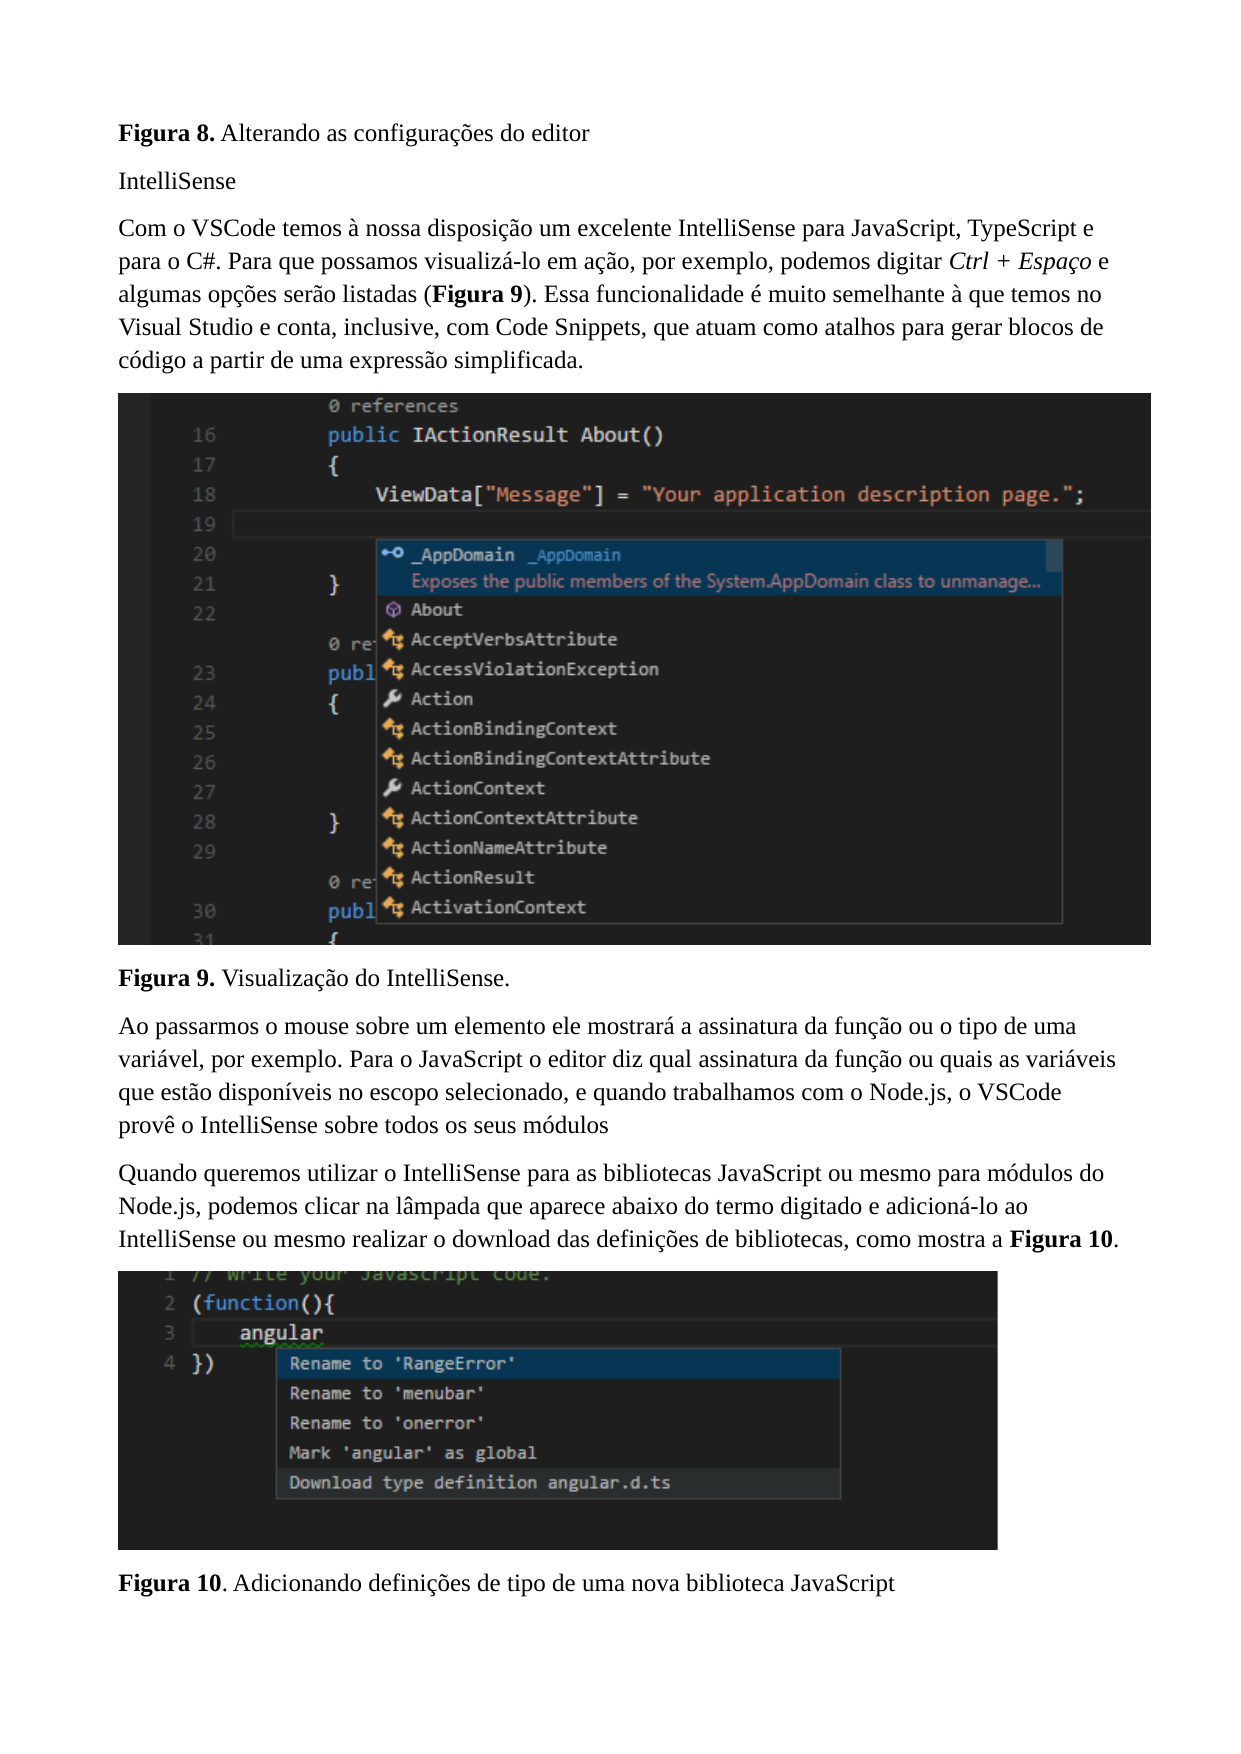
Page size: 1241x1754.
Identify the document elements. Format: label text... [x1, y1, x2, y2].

text Ao passarmos o mouse sobre um elemento ele mostrará a assinatura da função ou o tipo de uma variável, por exemplo. Para o JavaScript o editor diz qual assinatura da função ou quais as variáveis que estão disponíveis no escopo selecionado, e quando trabalhamos com o Node.js, o VSCode provê o IntelliSense sobre todos os seus módulos [118, 1011, 1122, 1139]
text IntelliSense [118, 166, 1122, 194]
text Figura 8. Alterando as configurações do editor [118, 118, 1122, 147]
text Figura 10. Adicionando definições de tipo de uma nova biblioteca JavaScript [118, 1568, 1122, 1597]
text Com o VSCode temos à nossa disposição um excelente IntelliSense para JavaScript, TypeScript e para o C#. Para que possamos visualizá-lo em ação, por exemplo, podemos digitar Ctrl + Espaço e algumas opções serão listadas (Figura 9). Essa funcionalidade é muito semelhante à que temos no Visual Studio e conta, inclusive, com Code Snippets, que atuam como atalhos para gerar blocos de código a partir de uma expressão simplificada. [118, 213, 1122, 374]
text Figura 9. Visualização do IntelliSense. [118, 963, 1122, 992]
picture [118, 1271, 998, 1550]
text Quando queremos utilizar o IntelliSense para as bibliotecas JavaScript ou mesmo para módulos do Node.js, podemos clicar na lâmpada que aparece abaixo do termo digitado e adicioná-lo ao IntelliSense ou mesmo realizar o download das definições de bibliotecas, como mostra a Figura 10. [118, 1158, 1122, 1252]
picture [118, 393, 1151, 945]
